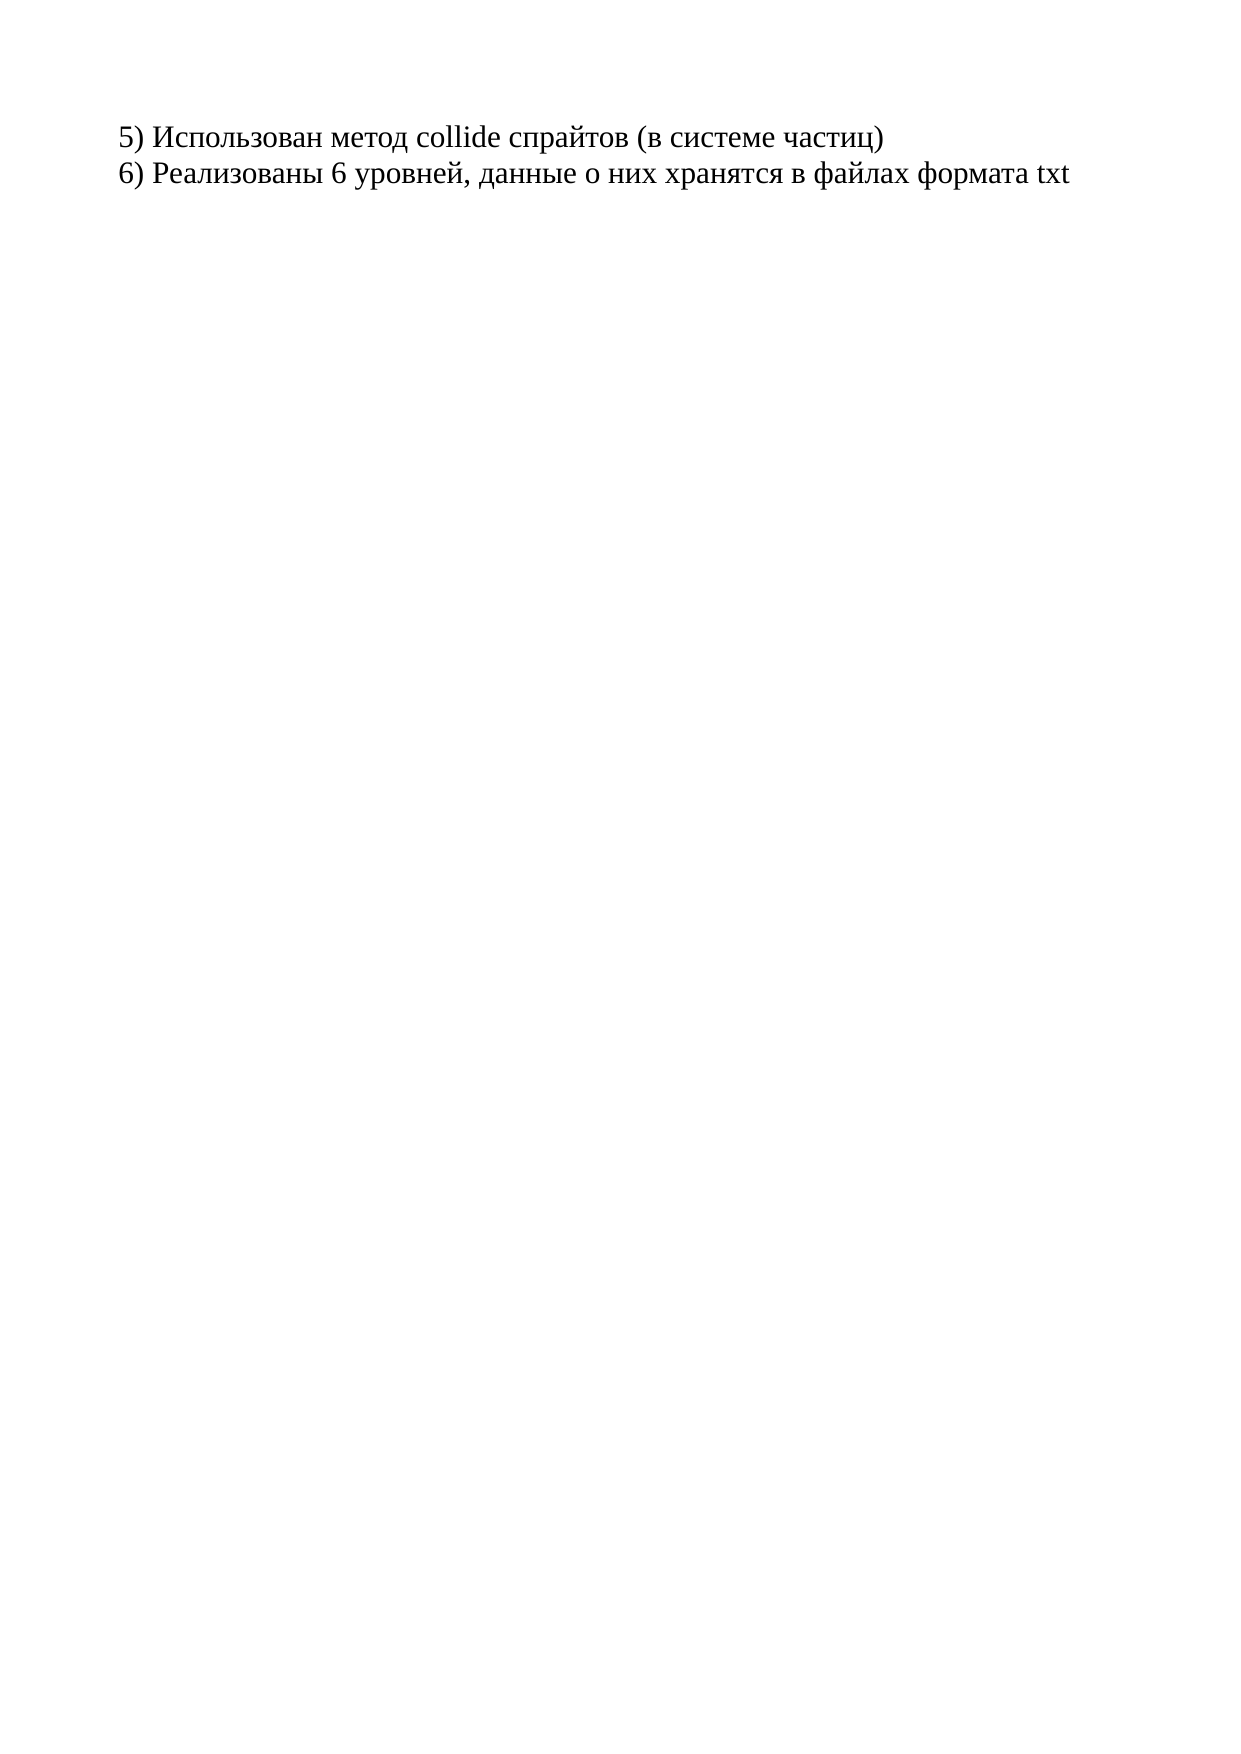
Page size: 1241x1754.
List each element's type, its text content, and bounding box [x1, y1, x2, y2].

text 5) Использован метод collide спрайтов (в системе частиц) [118, 118, 1122, 154]
text 6) Реализованы 6 уровней, данные о них хранятся в файлах формата txt [118, 154, 1122, 190]
